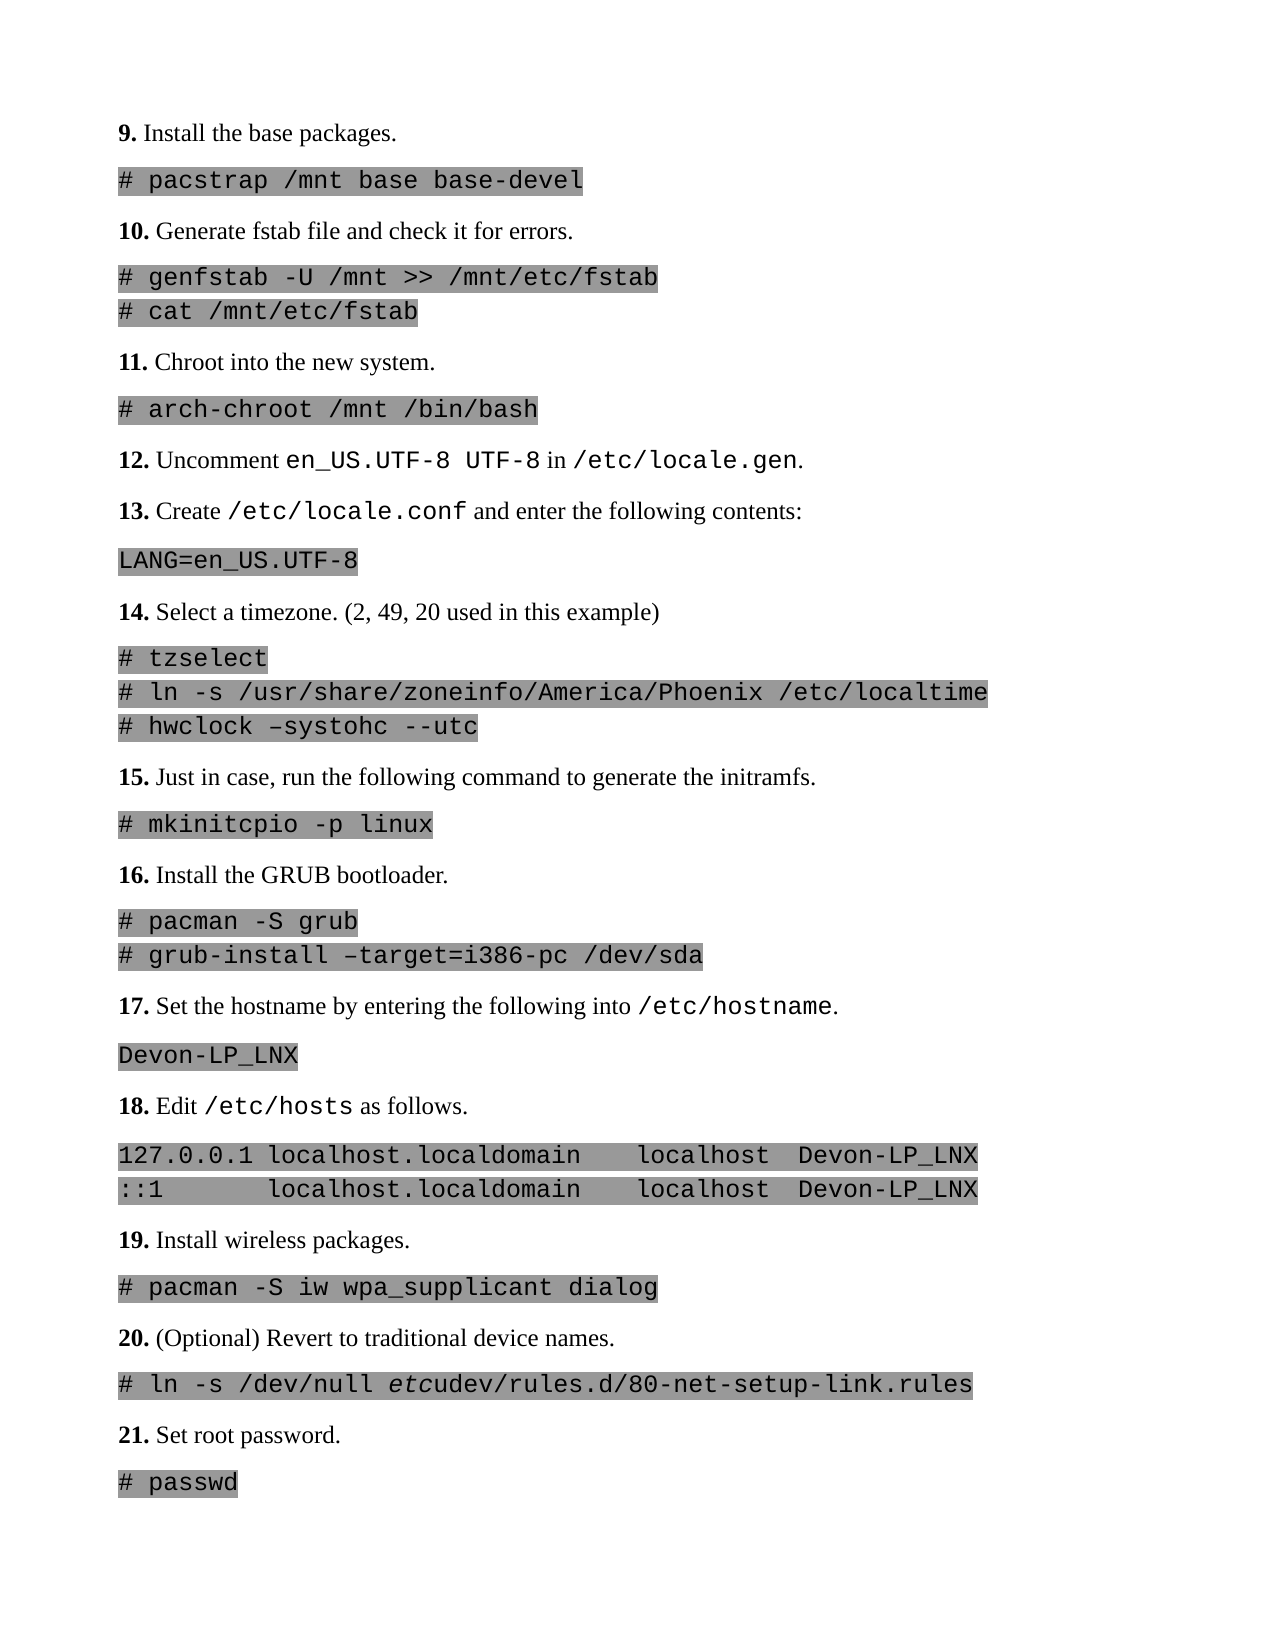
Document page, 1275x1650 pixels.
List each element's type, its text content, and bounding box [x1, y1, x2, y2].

text 15. Just in case, run the following command to generate the initramfs. [118, 762, 1157, 791]
text # pacman -S iw wpa_supplicant dialog [118, 1274, 1157, 1303]
text 16. Install the GRUB bootloader. [118, 860, 1157, 888]
text 9. Install the base packages. [118, 118, 1157, 147]
text 14. Select a timezone. (2, 49, 20 used in this example) [118, 597, 1157, 625]
text LANG=en_US.UTF-8 [118, 548, 1157, 576]
text 19. Install wireless packages. [118, 1225, 1157, 1254]
text # genfstab -U /mnt >> /mnt/etc/fstab # cat /mnt/etc/fstab [118, 265, 1157, 327]
text # pacman -S grub # grub-install –target=i386-pc /dev/sda [118, 909, 1157, 971]
text 12. Uncomment en_US.UTF-8 UTF-8 in /etc/locale.gen. [118, 445, 1157, 476]
text # pacstrap /mnt base base-devel [118, 167, 1157, 196]
text Devon-LP_LNX [118, 1043, 1157, 1071]
text 18. Edit /etc/hosts as follows. [118, 1091, 1157, 1122]
text # mkinitcpio -p linux [118, 811, 1157, 839]
text # arch-chroot /mnt /bin/bash [118, 396, 1157, 425]
text # tzselect # ln -s /usr/share/zoneinfo/America/Phoenix /etc/localtime # hwclock –systohc --utc [118, 646, 1157, 742]
text 11. Chroot into the new system. [118, 347, 1157, 376]
text 10. Generate fstab file and check it for errors. [118, 216, 1157, 244]
text # passwd [118, 1470, 1157, 1498]
text 127.0.0.1 localhost.localdomain localhost Devon-LP_LNX ::1 localhost.localdomain localhost Devon-LP_LNX [118, 1143, 1157, 1205]
text # ln -s /dev/null etcudev/rules.d/80-net-setup-link.rules [118, 1372, 1157, 1400]
text 13. Create /etc/locale.conf and enter the following contents: [118, 496, 1157, 527]
text 21. Set root password. [118, 1421, 1157, 1449]
text 20. (Optional) Revert to traditional device names. [118, 1323, 1157, 1352]
text 17. Set the hostname by entering the following into /etc/hostname. [118, 991, 1157, 1022]
